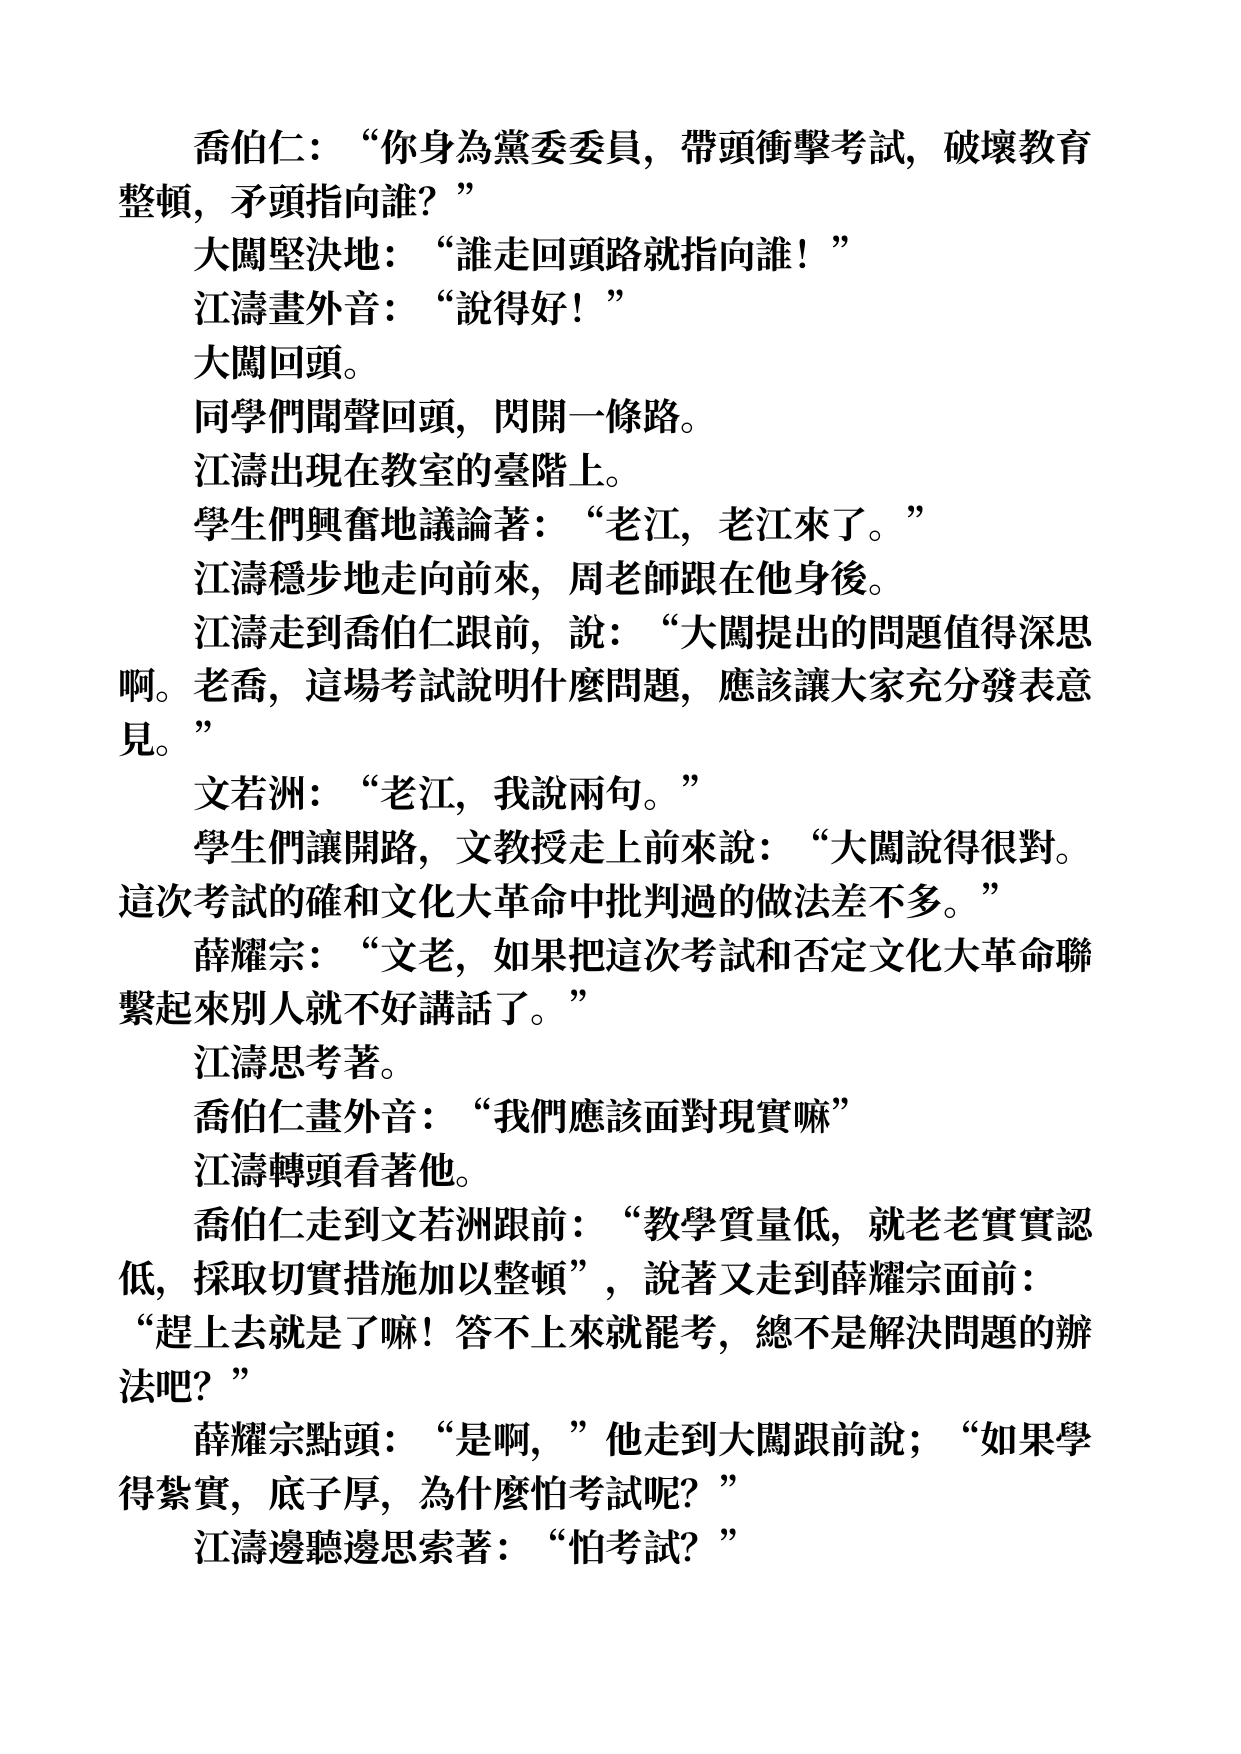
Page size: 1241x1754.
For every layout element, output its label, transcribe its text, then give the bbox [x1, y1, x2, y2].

text 文若洲：“老江，我說兩句。” [118, 764, 1122, 818]
text 江濤邊聽邊思索著：“怕考試？” [118, 1518, 1122, 1572]
text 江濤轉頭看著他。 [118, 1141, 1122, 1195]
text 江濤走到喬伯仁跟前，說：“大闖提出的問題值得深思啊。老喬，這場考試說明什麼問題，應該讓大家充分發表意見。” [118, 603, 1122, 764]
text 學生們興奮地議論著：“老江，老江來了。” [118, 495, 1122, 549]
text 喬伯仁：“你身為黨委委員，帶頭衝擊考試，破壞教育整頓，矛頭指向誰？” [118, 118, 1122, 226]
text 喬伯仁畫外音：“我們應該面對現實嘛” [118, 1087, 1122, 1141]
text 江濤思考著。 [118, 1034, 1122, 1087]
text 江濤畫外音：“說得好！” [118, 280, 1122, 333]
text 江濤穩步地走向前來，周老師跟在他身後。 [118, 549, 1122, 603]
text 學生們讓開路，文教授走上前來說：“大闖說得很對。這次考試的確和文化大革命中批判過的做法差不多。” [118, 818, 1122, 926]
text 喬伯仁走到文若洲跟前：“教學質量低，就老老實實認低，採取切實措施加以整頓”，說著又走到薛耀宗面前：“趕上去就是了嘛！答不上來就罷考，總不是解決問題的辦法吧？” [118, 1195, 1122, 1411]
text 大闖堅決地：“誰走回頭路就指向誰！” [118, 226, 1122, 280]
text 大闖回頭。 [118, 333, 1122, 387]
text 薛耀宗點頭：“是啊，”他走到大闖跟前說；“如果學得紮實，底子厚，為什麼怕考試呢？” [118, 1411, 1122, 1518]
text 江濤出現在教室的臺階上。 [118, 441, 1122, 495]
text 薛耀宗：“文老，如果把這次考試和否定文化大革命聯繫起來別人就不好講話了。” [118, 926, 1122, 1034]
text 同學們聞聲回頭，閃開一條路。 [118, 387, 1122, 441]
